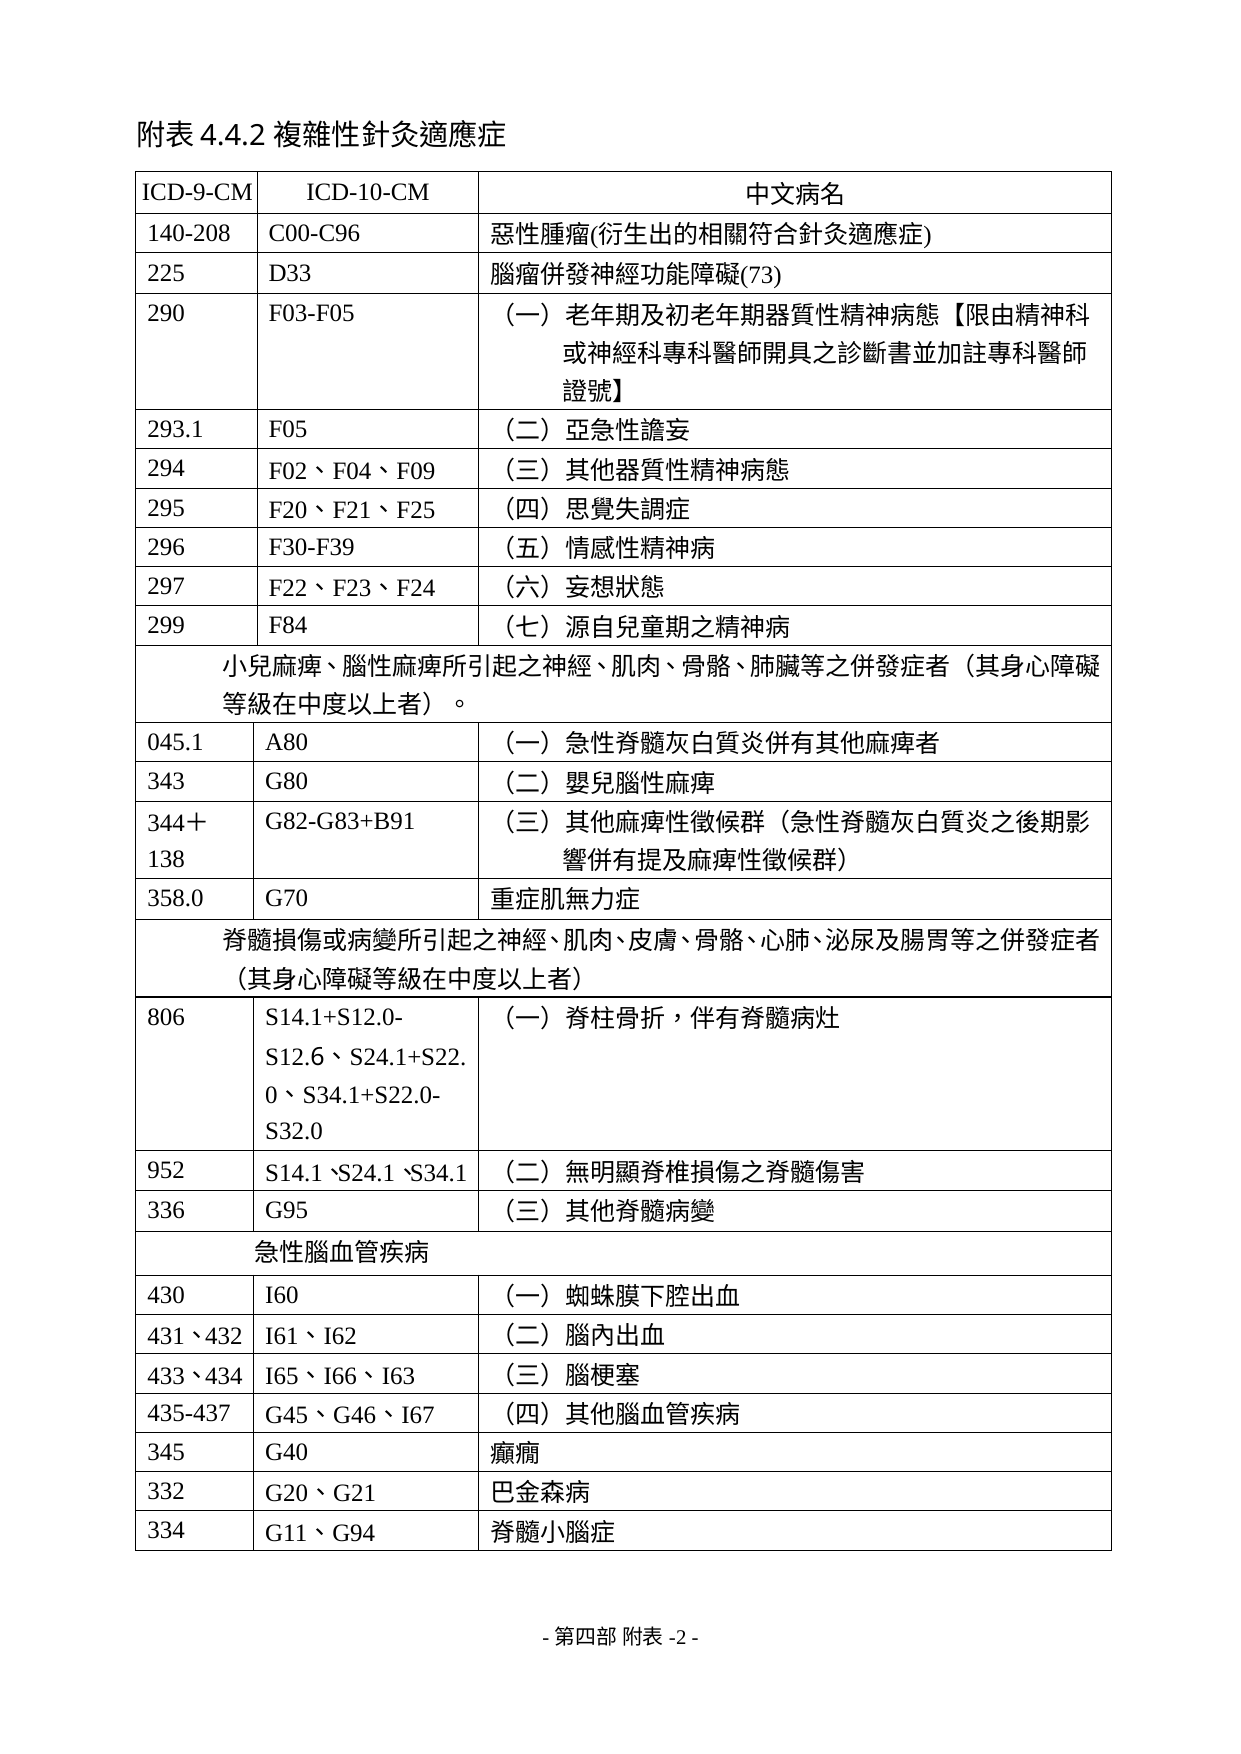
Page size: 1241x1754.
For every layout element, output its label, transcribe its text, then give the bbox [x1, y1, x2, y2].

table_cell 癲癇 [479, 1433, 1111, 1471]
table_cell F22、F23、F24 [258, 567, 478, 605]
table_cell G80 [254, 762, 478, 801]
table_cell （二）腦內出血 [479, 1315, 1111, 1353]
table_cell S14.1+S12.0-S12.6、S24.1+S22.0、S34.1+S22.0-S32.0 [254, 998, 478, 1150]
table_header ICD-9-CM [136, 172, 257, 212]
table_cell （一）蜘蛛膜下腔出血 [479, 1276, 1111, 1314]
table_cell （二）無明顯脊椎損傷之脊髓傷害 [479, 1151, 1111, 1189]
table_cell 脊髓損傷或病變所引起之神經、肌肉、皮膚、骨骼、心肺、泌尿及腸胃等之併發症者（其身心障礙等級在中度以上者） [136, 920, 1111, 996]
table_cell 344＋138 [136, 802, 253, 878]
table_cell 小兒麻痺、腦性麻痺所引起之神經、肌肉、骨骼、肺臟等之併發症者（其身心障礙等級在中度以上者）。 [136, 646, 1111, 722]
table_cell 334 [136, 1511, 253, 1549]
table_cell 343 [136, 762, 253, 801]
table_cell F30-F39 [258, 528, 478, 566]
table_header ICD-10-CM [258, 172, 478, 212]
table_cell F02、F04、F09 [258, 449, 478, 487]
table_cell 297 [136, 567, 257, 605]
table_cell 惡性腫瘤(衍生出的相關符合針灸適應症) [479, 214, 1111, 252]
table_cell 433、434 [136, 1354, 253, 1392]
table_cell I65、I66、I63 [254, 1354, 478, 1392]
table_cell （一）老年期及初老年期器質性精神病態【限由精神科或神經科專科醫師開具之診斷書並加註專科醫師證號】 [479, 294, 1111, 409]
table_cell G82-G83+B91 [254, 802, 478, 878]
table_cell 299 [136, 606, 257, 644]
table_cell （二）嬰兒腦性麻痺 [479, 762, 1111, 801]
table_header 中文病名 [479, 172, 1111, 212]
table_cell 358.0 [136, 879, 253, 919]
table_cell 952 [136, 1151, 253, 1189]
table_cell F84 [258, 606, 478, 644]
table_cell 296 [136, 528, 257, 566]
table_cell G95 [254, 1191, 478, 1231]
table_cell G20、G21 [254, 1472, 478, 1510]
table_cell G45、G46、I67 [254, 1394, 478, 1432]
table_cell G70 [254, 879, 478, 919]
table_cell I60 [254, 1276, 478, 1314]
table_cell （六）妄想狀態 [479, 567, 1111, 605]
table_cell （四）其他腦血管疾病 [479, 1394, 1111, 1432]
table_cell 430 [136, 1276, 253, 1314]
table_cell 225 [136, 253, 257, 293]
table_cell （三）其他器質性精神病態 [479, 449, 1111, 487]
table_cell （四）思覺失調症 [479, 489, 1111, 527]
table_cell （三）其他麻痺性徵候群（急性脊髓灰白質炎之後期影響併有提及麻痺性徵候群） [479, 802, 1111, 878]
table_cell 腦瘤併發神經功能障礙(73) [479, 253, 1111, 293]
table_cell 332 [136, 1472, 253, 1510]
table_cell 290 [136, 294, 257, 409]
table_cell 435-437 [136, 1394, 253, 1432]
table_cell G40 [254, 1433, 478, 1471]
table_cell 045.1 [136, 723, 253, 761]
table_cell （一）脊柱骨折，伴有脊髓病灶 [479, 998, 1111, 1150]
table_cell C00-C96 [258, 214, 478, 252]
table_cell 345 [136, 1433, 253, 1471]
table_cell （五）情感性精神病 [479, 528, 1111, 566]
table_cell 336 [136, 1191, 253, 1231]
table_cell F20、F21、F25 [258, 489, 478, 527]
table_cell 巴金森病 [479, 1472, 1111, 1510]
table_cell F03-F05 [258, 294, 478, 409]
subtitle 附表4.4.2 複雜性針灸適應症 [136, 95, 1104, 171]
table_cell A80 [254, 723, 478, 761]
table_cell G11、G94 [254, 1511, 478, 1549]
table_cell 脊髓小腦症 [479, 1511, 1111, 1549]
table_cell 431、432 [136, 1315, 253, 1353]
table_cell 140-208 [136, 214, 257, 252]
table_cell （三）其他脊髓病變 [479, 1191, 1111, 1231]
table_cell S14.1、S24.1、S34.1 [254, 1151, 478, 1189]
table_cell （三）腦梗塞 [479, 1354, 1111, 1392]
table_cell （七）源自兒童期之精神病 [479, 606, 1111, 644]
table_cell （一）急性脊髓灰白質炎併有其他麻痺者 [479, 723, 1111, 761]
table_cell 293.1 [136, 410, 257, 448]
table_cell 重症肌無力症 [479, 879, 1111, 919]
table_cell 急性腦血管疾病 [136, 1232, 1111, 1274]
table_cell D33 [258, 253, 478, 293]
table_cell 295 [136, 489, 257, 527]
table_cell 294 [136, 449, 257, 487]
table_cell （二）亞急性譫妄 [479, 410, 1111, 448]
table_cell F05 [258, 410, 478, 448]
table_cell 806 [136, 998, 253, 1150]
table_cell I61、I62 [254, 1315, 478, 1353]
